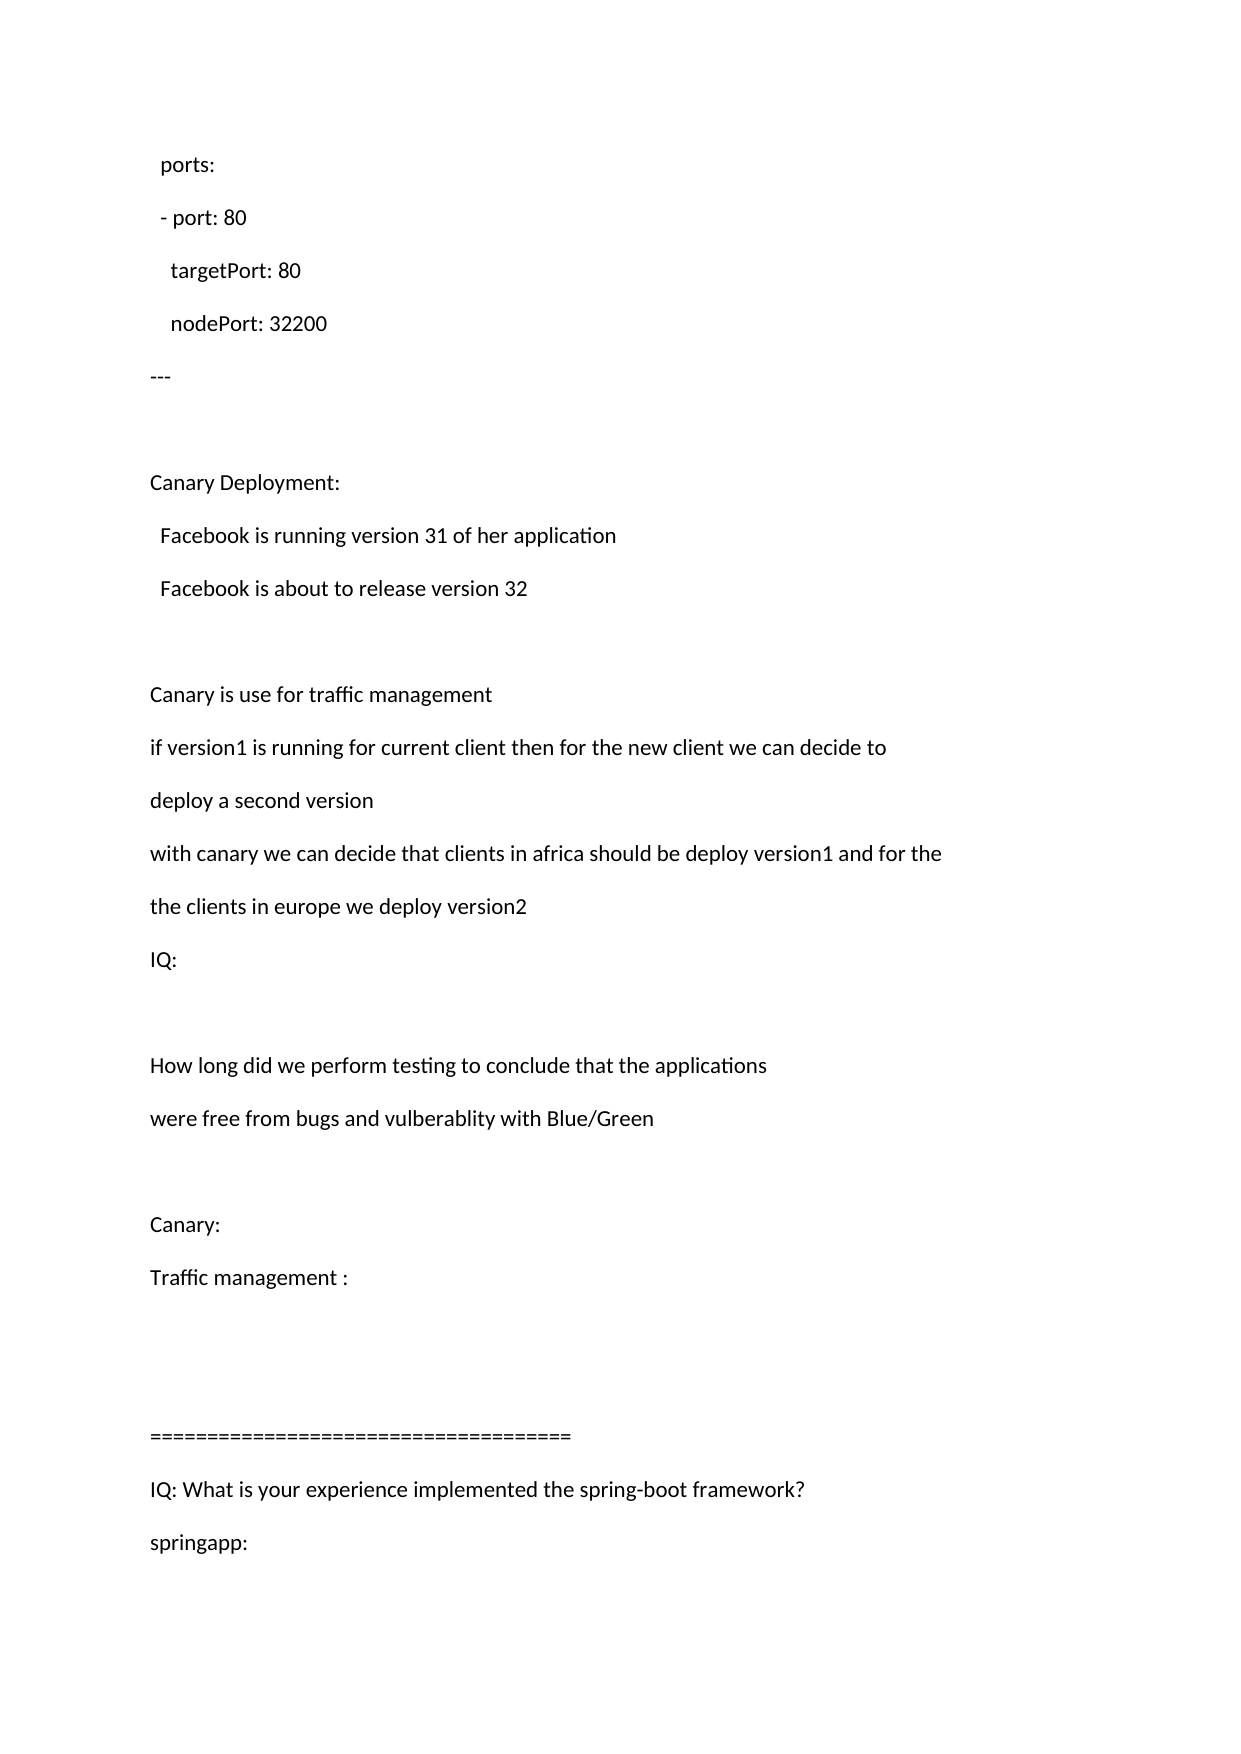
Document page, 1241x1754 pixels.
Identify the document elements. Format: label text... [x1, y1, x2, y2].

text were free from bugs and vulberablity with Blue/Green [150, 1104, 1090, 1132]
text with canary we can decide that clients in africa should be deploy version1 and for the [150, 839, 1090, 867]
text targetPort: 80 [150, 256, 1090, 284]
text springapp: [150, 1528, 1090, 1557]
text the clients in europe we deploy version2 [150, 892, 1090, 920]
text Canary Deployment: [150, 468, 1090, 496]
text Canary: [150, 1210, 1090, 1238]
text ===================================== [150, 1422, 1090, 1451]
text Canary is use for traffic management [150, 680, 1090, 708]
text IQ: [150, 945, 1090, 973]
text IQ: What is your experience implemented the spring-boot framework? [150, 1476, 1090, 1503]
text Traffic management : [150, 1263, 1090, 1291]
text - port: 80 [150, 203, 1090, 231]
text How long did we perform testing to conclude that the applications [150, 1051, 1090, 1079]
text deploy a second version [150, 786, 1090, 814]
text nodePort: 32200 [150, 309, 1090, 337]
text --- [150, 362, 1090, 390]
text if version1 is running for current client then for the new client we can decide to [150, 733, 1090, 761]
text Facebook is about to release version 32 [150, 574, 1090, 602]
text ports: [150, 150, 1090, 178]
text Facebook is running version 31 of her application [150, 521, 1090, 549]
